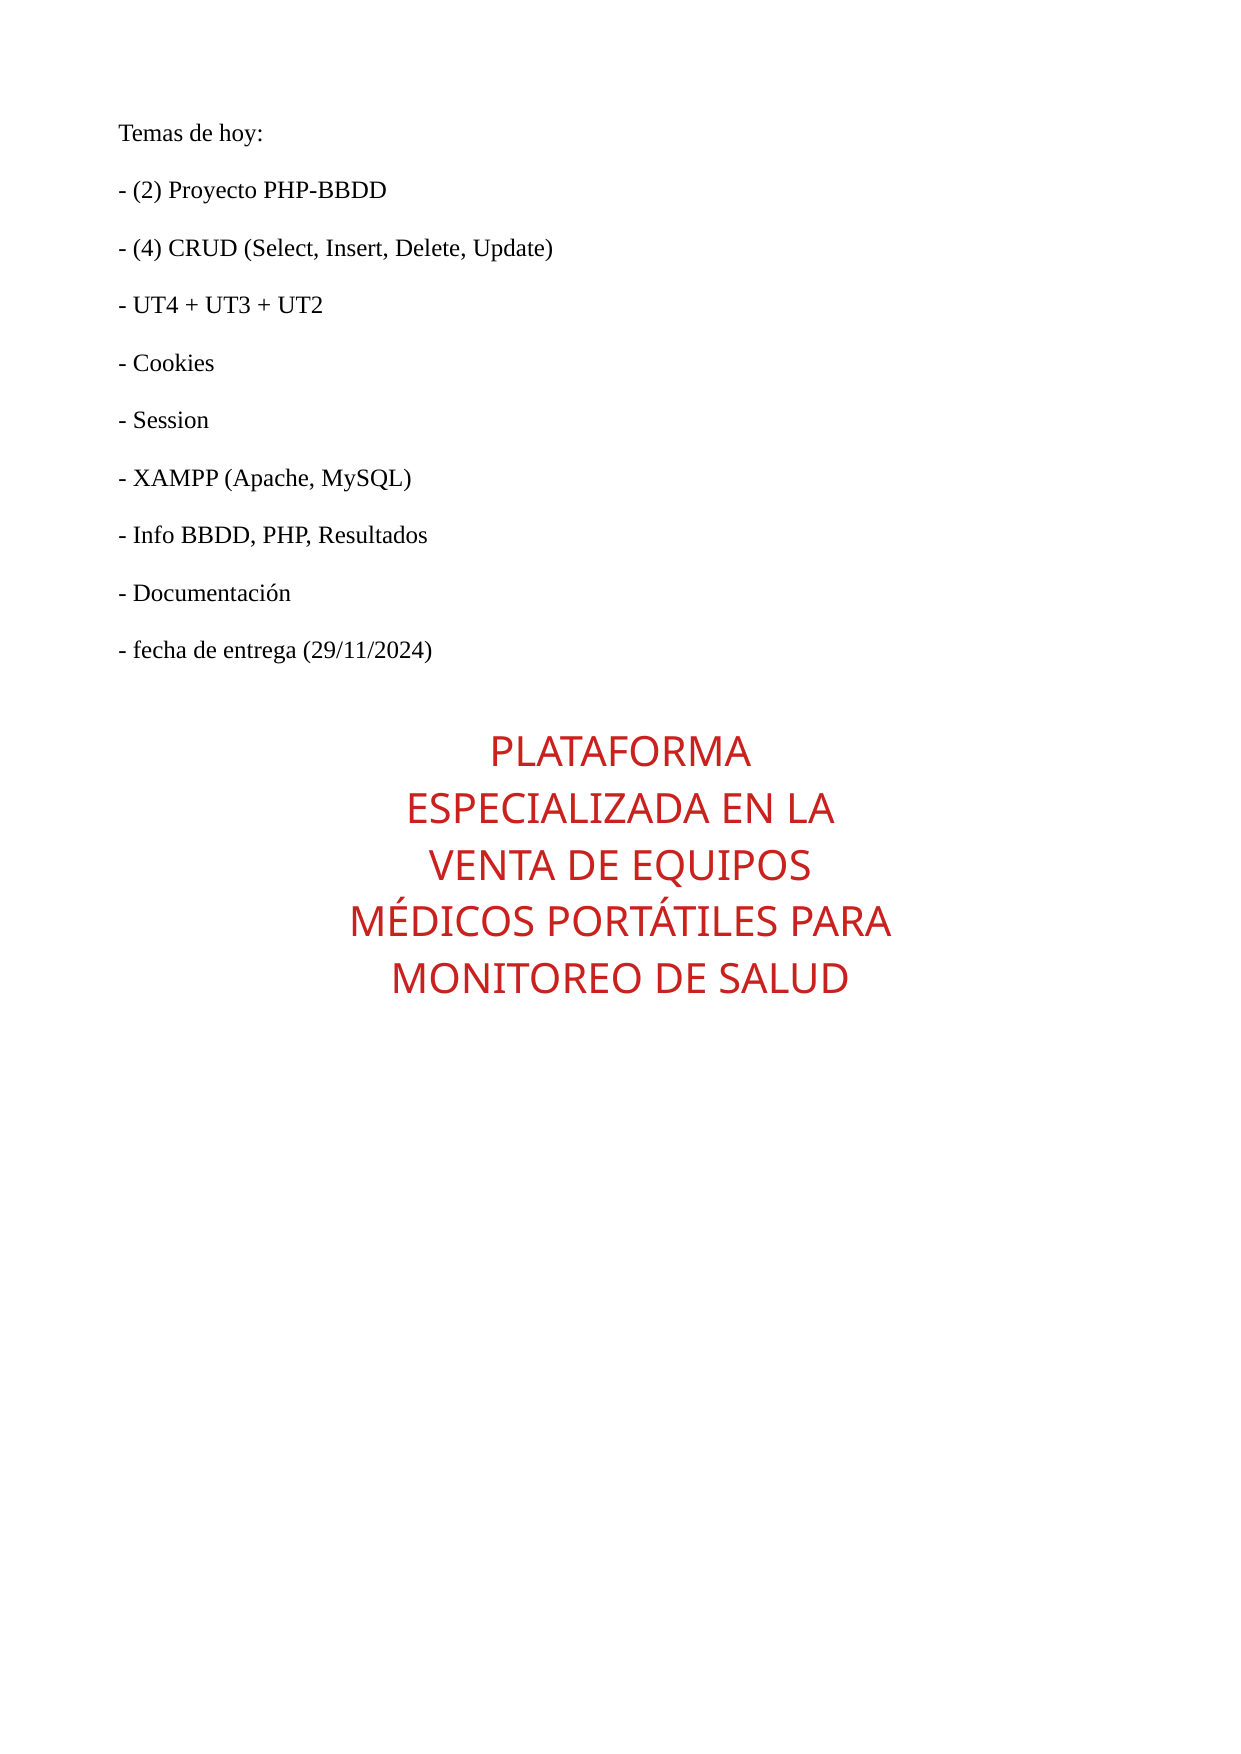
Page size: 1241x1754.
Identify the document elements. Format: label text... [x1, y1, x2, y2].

text - Cookies [118, 348, 1122, 377]
text - (2) Proyecto PHP-BBDD [118, 176, 1122, 204]
text MONITOREO DE SALUD [118, 949, 1122, 1006]
text - Documentación [118, 578, 1122, 607]
text PLATAFORMA [118, 722, 1122, 779]
text - XAMPP (Apache, MySQL) [118, 463, 1122, 492]
text ESPECIALIZADA EN LA [118, 779, 1122, 835]
text VENTA DE EQUIPOS [118, 835, 1122, 892]
text - UT4 + UT3 + UT2 [118, 291, 1122, 319]
text - Info BBDD, PHP, Resultados [118, 521, 1122, 549]
text Temas de hoy: [118, 118, 1122, 147]
text - (4) CRUD (Select, Insert, Delete, Update) [118, 233, 1122, 262]
text - fecha de entrega (29/11/2024) [118, 636, 1122, 664]
text - Session [118, 406, 1122, 434]
text MÉDICOS PORTÁTILES PARA [118, 892, 1122, 949]
